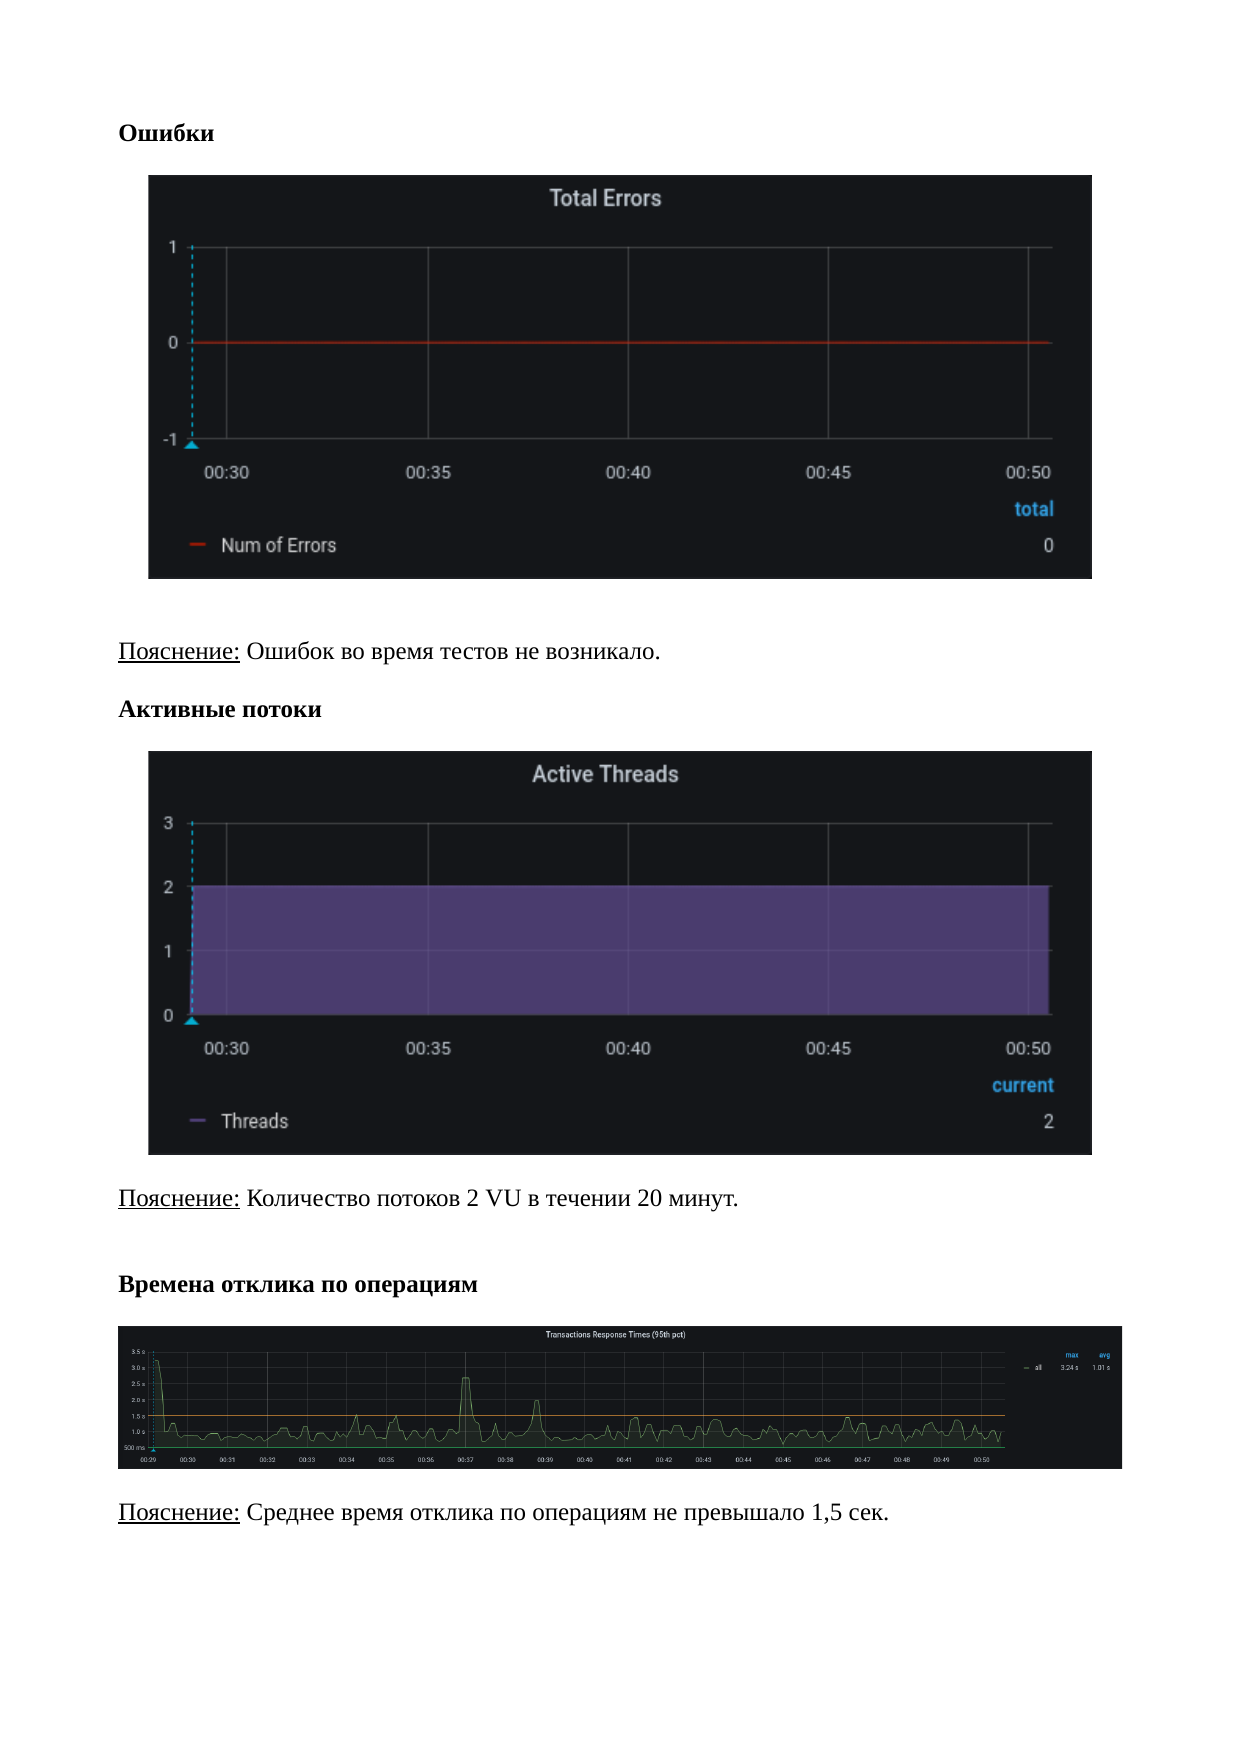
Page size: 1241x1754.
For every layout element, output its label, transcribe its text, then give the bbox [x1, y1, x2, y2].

picture [118, 1326, 1123, 1469]
text Времена отклика по операциям [118, 1269, 1122, 1298]
text Активные потоки [118, 694, 1122, 722]
text Пояснение: Среднее время отклика по операциям не превышало 1,5 сек. [118, 1497, 1122, 1526]
text Пояснение: Ошибок во время тестов не возникало. [118, 636, 1122, 665]
text Ошибки [118, 118, 1122, 147]
picture [148, 175, 1092, 579]
picture [148, 751, 1092, 1155]
text Пояснение: Количество потоков 2 VU в течении 20 минут. [118, 1183, 1122, 1212]
